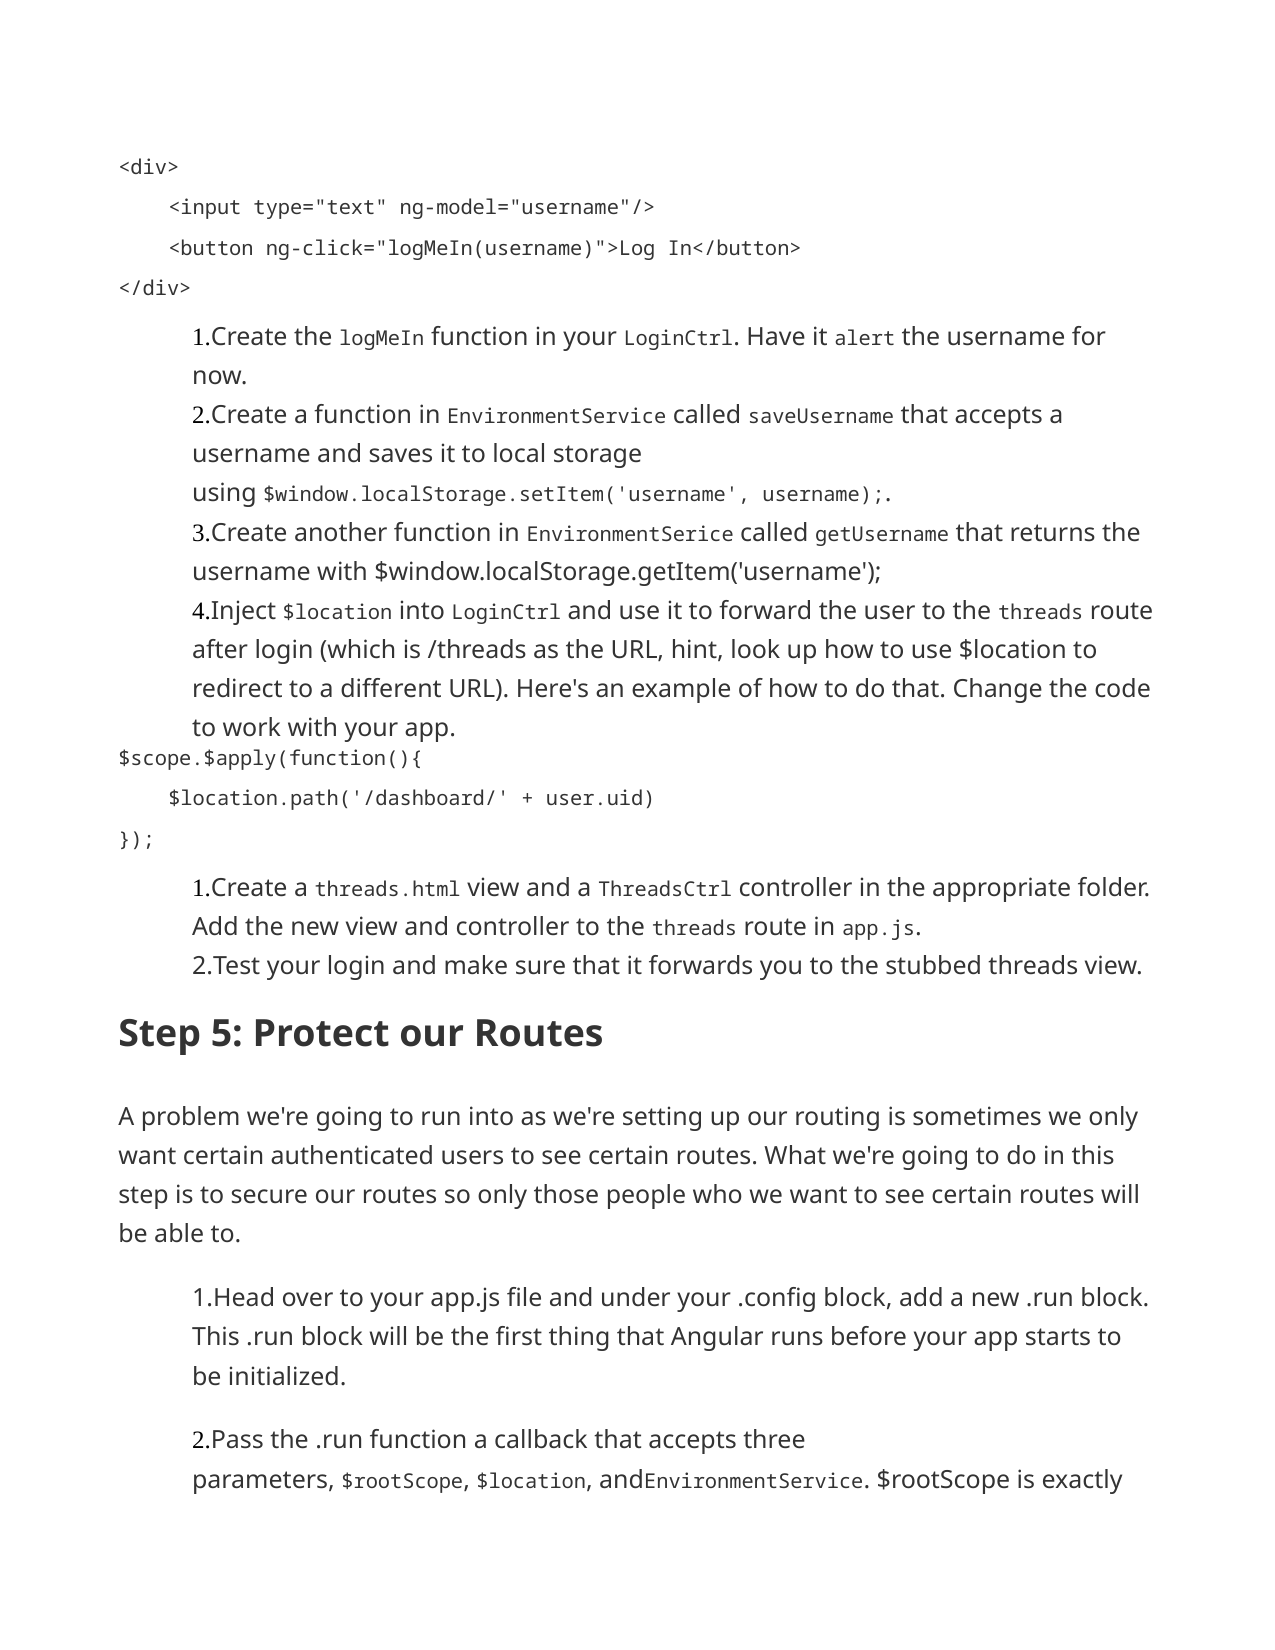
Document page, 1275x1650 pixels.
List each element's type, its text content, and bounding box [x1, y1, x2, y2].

text <button ng-click="logMeIn(username)">Log In</button> [118, 233, 1157, 261]
text $location.path('/dashboard/' + user.uid) [118, 784, 1157, 812]
list Create a function in EnvironmentService called saveUsername that accepts a username and saves it to local storage using $window.localStorage.setItem('username', username);. [118, 392, 1157, 509]
list Create the logMeIn function in your LoginCtrl. Have it alert the username for now. [118, 314, 1157, 392]
text A problem we're going to run into as we're setting up our routing is sometimes we only want certain authenticated users to see certain routes. What we're going to do in this step is to secure our routes so only those people who we want to see certain routes will be able to. [118, 1094, 1157, 1250]
text <div> [118, 152, 1157, 180]
text </div> [118, 274, 1157, 301]
list Head over to your app.js file and under your .config block, add a new .run block. This .run block will be the first thing that Angular runs before your app starts to be initialized. [118, 1275, 1157, 1392]
list Create another function in EnvironmentSerice called getUsername that returns the username with $window.localStorage.getItem('username'); [118, 509, 1157, 587]
text $scope.$apply(function(){ [118, 743, 1157, 771]
list Inject $location into LoginCtrl and use it to forward the user to the threads route after login (which is /threads as the URL, hint, look up how to use $location to redirect to a different URL). Here's an example of how to do that. Change the code to work with your app. [118, 587, 1157, 743]
list Pass the .run function a callback that accepts three parameters, $rootScope, $location, andEnvironmentService. $rootScope is exactly [118, 1417, 1157, 1495]
text <input type="text" ng-model="username"/> [118, 192, 1157, 221]
list Test your login and make sure that it forwards you to the stubbed threads view. [118, 942, 1157, 982]
text }); [118, 824, 1157, 852]
list Create a threads.html view and a ThreadsCtrl controller in the appropriate folder. Add the new view and controller to the threads route in app.js. [118, 864, 1157, 942]
subtitle Step 5: Protect our Routes [118, 1007, 1157, 1058]
